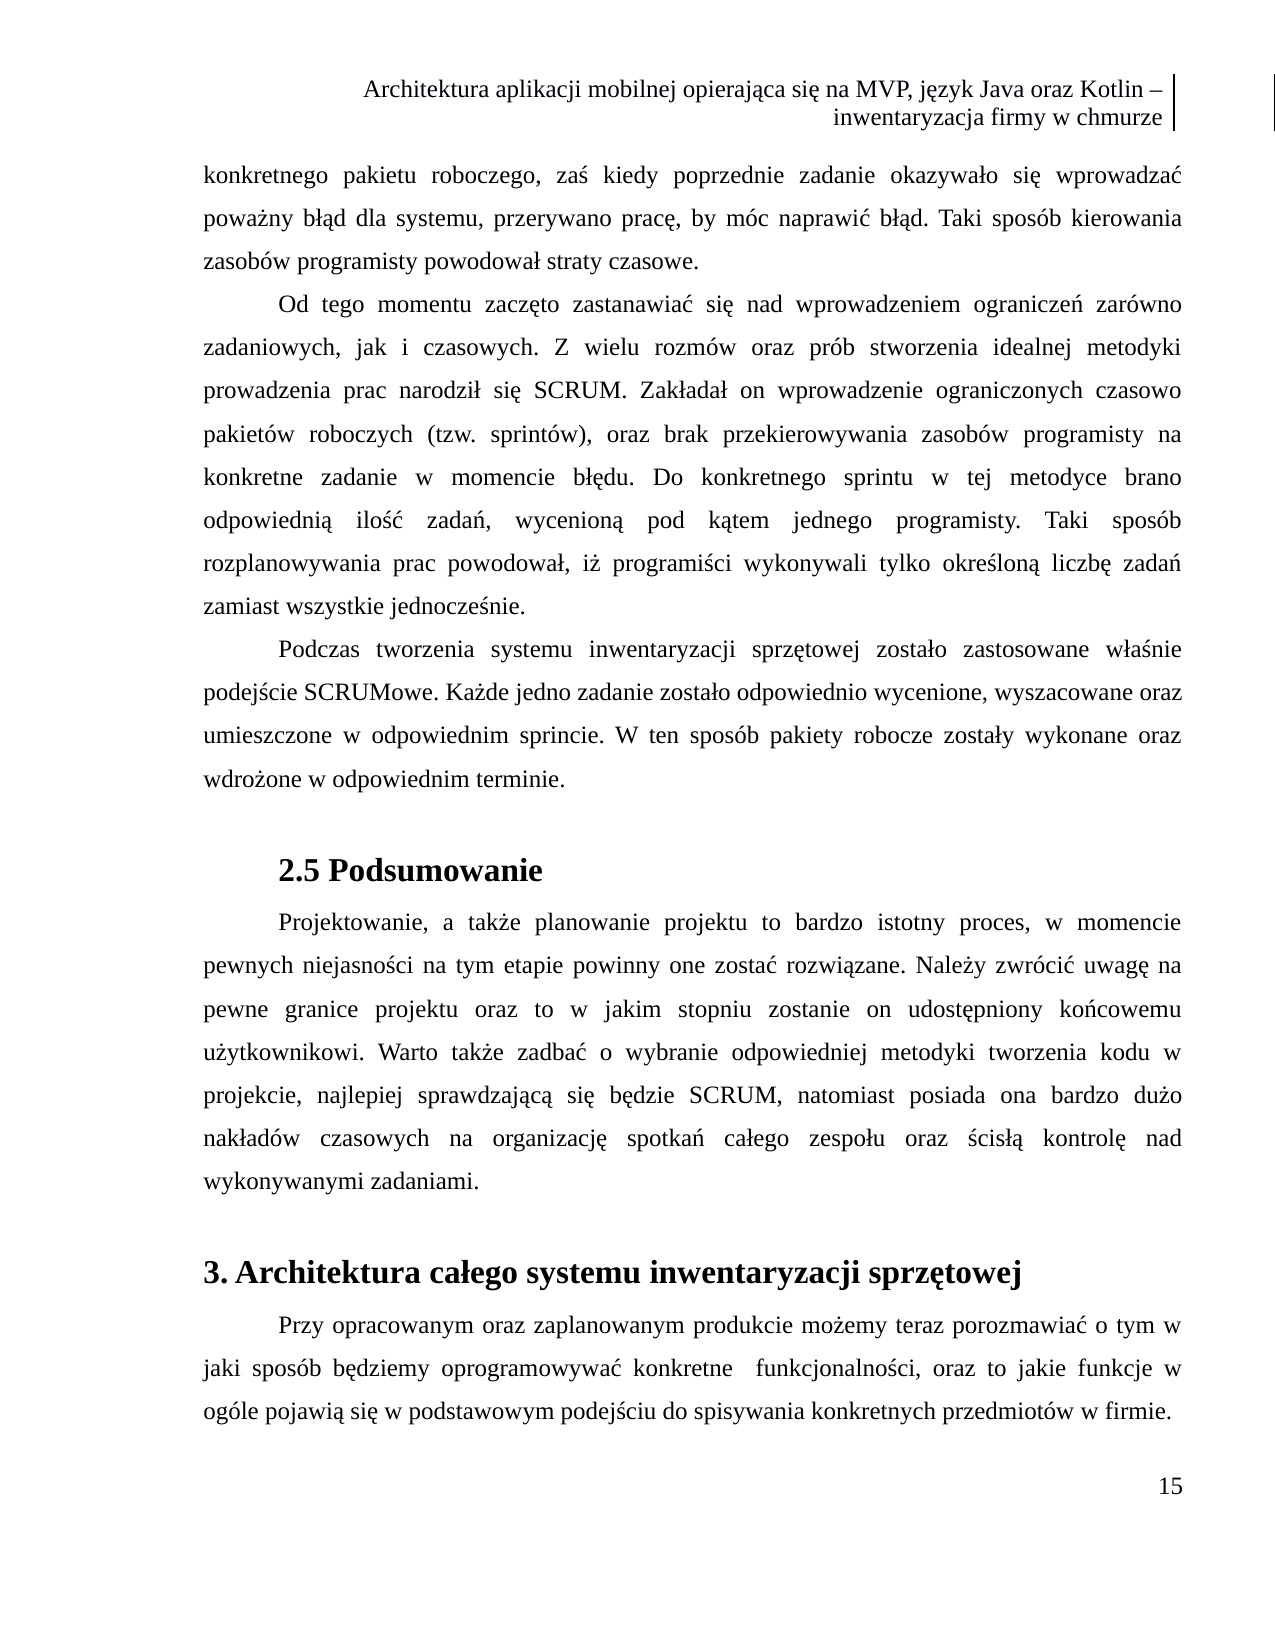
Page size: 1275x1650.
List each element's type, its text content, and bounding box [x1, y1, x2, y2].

text Przy opracowanym oraz zaplanowanym produkcie możemy teraz porozmawiać o tym w jaki sposób będziemy oprogramowywać konkretne funkcjonalności, oraz to jakie funkcje w ogóle pojawią się w podstawowym podejściu do spisywania konkretnych przedmiotów w firmie. [203, 1310, 1183, 1425]
text Od tego momentu zaczęto zastanawiać się nad wprowadzeniem ograniczeń zarówno zadaniowych, jak i czasowych. Z wielu rozmów oraz prób stworzenia idealnej metodyki prowadzenia prac narodził się SCRUM. Zakładał on wprowadzenie ograniczonych czasowo pakietów roboczych (tzw. sprintów), oraz brak przekierowywania zasobów programisty na konkretne zadanie w momencie błędu. Do konkretnego sprintu w tej metodyce brano odpowiednią ilość zadań, wycenioną pod kątem jednego programisty. Taki sposób rozplanowywania prac powodował, iż programiści wykonywali tylko określoną liczbę zadań zamiast wszystkie jednocześnie. [203, 289, 1183, 620]
text Projektowanie, a także planowanie projektu to bardzo istotny proces, w momencie pewnych niejasności na tym etapie powinny one zostać rozwiązane. Należy zwrócić uwagę na pewne granice projektu oraz to w jakim stopniu zostanie on udostępniony końcowemu użytkownikowi. Warto także zadbać o wybranie odpowiedniej metodyki tworzenia kodu w projekcie, najlepiej sprawdzającą się będzie SCRUM, natomiast posiada ona bardzo dużo nakładów czasowych na organizację spotkań całego zespołu oraz ścisłą kontrolę nad wykonywanymi zadaniami. [203, 907, 1183, 1195]
text 2.5 Podsumowanie [203, 850, 1183, 888]
text Podczas tworzenia systemu inwentaryzacji sprzętowej zostało zastosowane właśnie podejście SCRUMowe. Każde jedno zadanie zostało odpowiednio wycenione, wyszacowane oraz umieszczone w odpowiednim sprincie. W ten sposób pakiety robocze zostały wykonane oraz wdrożone w odpowiednim terminie. [203, 634, 1183, 792]
text 3. Architektura całego systemu inwentaryzacji sprzętowej [203, 1252, 1183, 1291]
text konkretnego pakietu roboczego, zaś kiedy poprzednie zadanie okazywało się wprowadzać poważny błąd dla systemu, przerywano pracę, by móc naprawić błąd. Taki sposób kierowania zasobów programisty powodował straty czasowe. [203, 160, 1183, 275]
